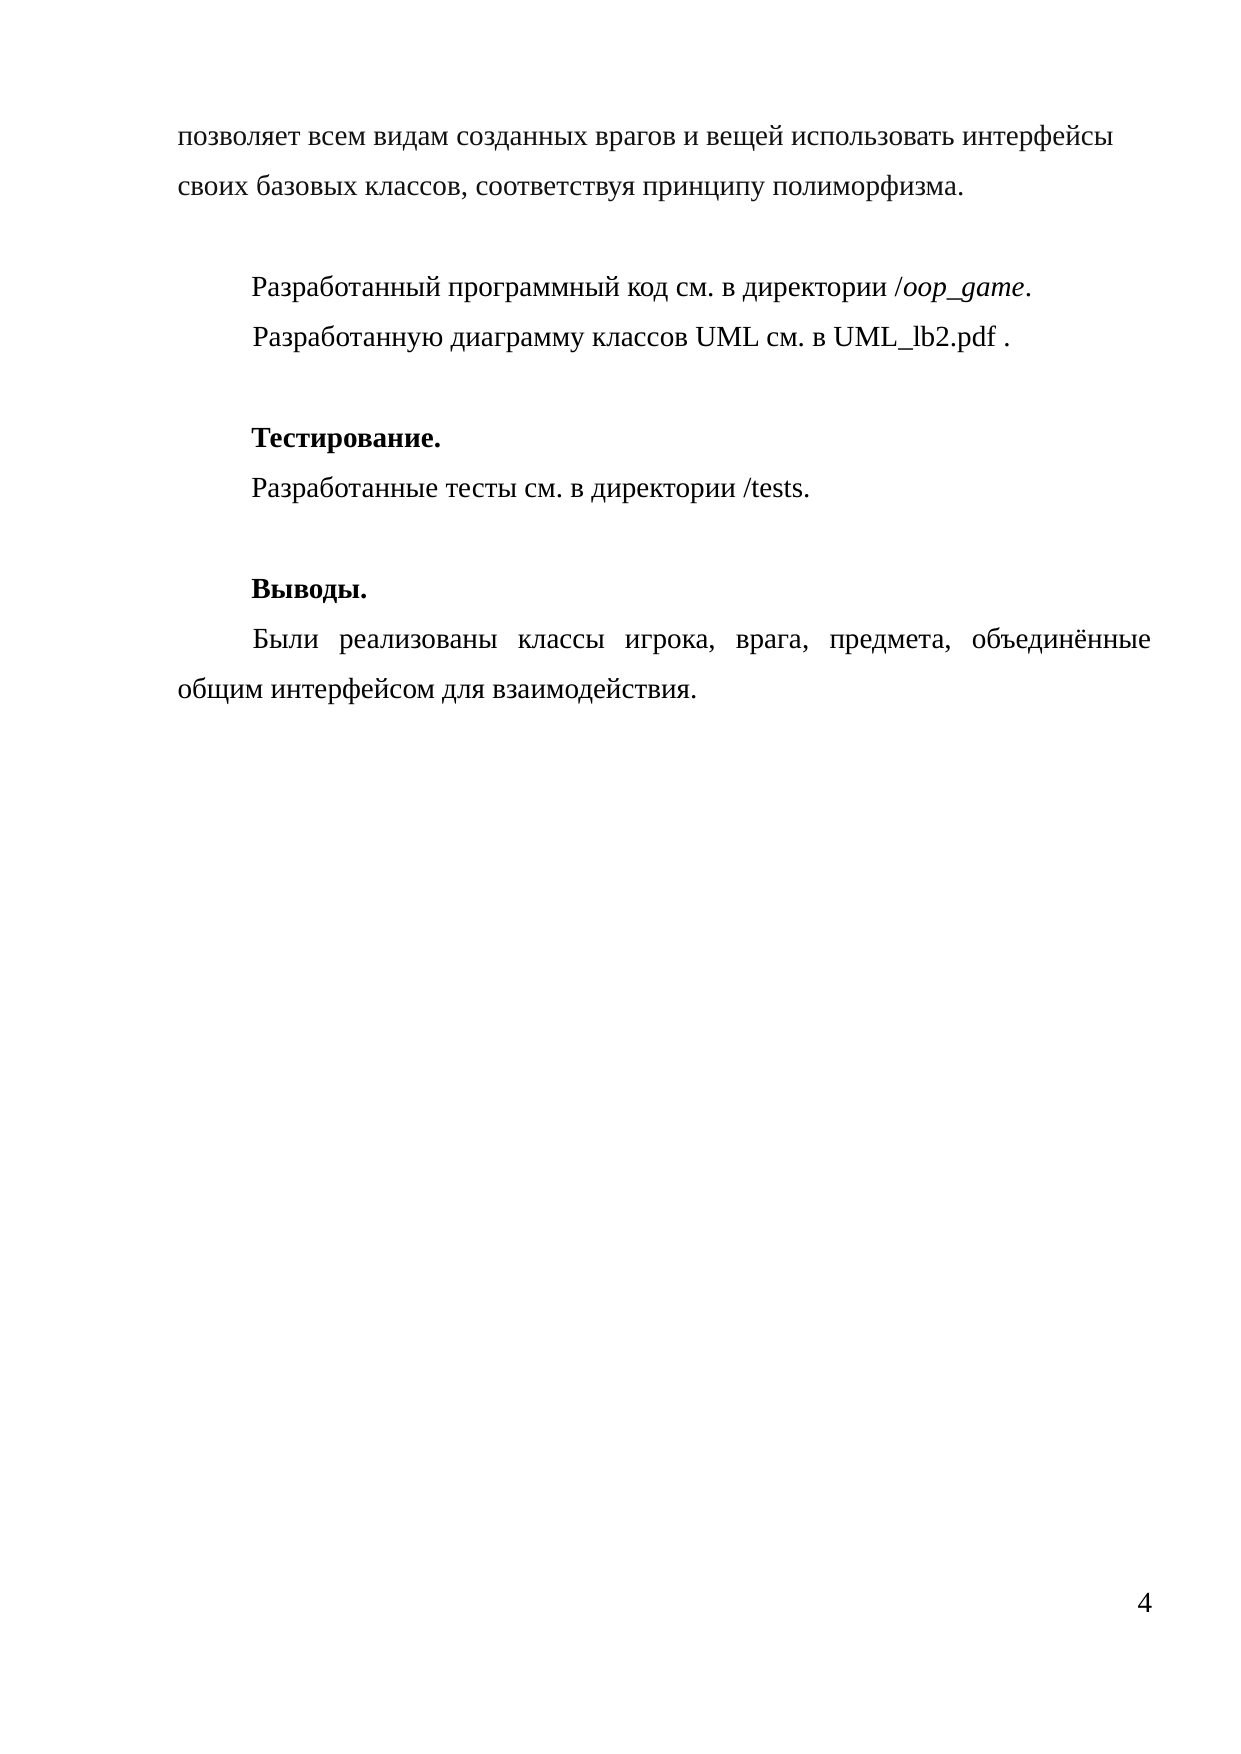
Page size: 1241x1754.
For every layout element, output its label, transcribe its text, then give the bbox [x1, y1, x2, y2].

subtitle Выводы. [177, 571, 1152, 604]
text Были реализованы классы игрока, врага, предмета, объединённые общим интерфейсом для взаимодействия. [177, 621, 1152, 705]
subtitle Тестирование. [177, 420, 1152, 453]
text Разработанные тесты см. в директории /tests. [177, 470, 1152, 504]
text Разработанный программный код см. в директории /oop_game. [177, 269, 1152, 303]
text Разработанную диаграмму классов UML см. в UML_lb2.pdf . [177, 319, 1152, 353]
text позволяет всем видам созданных врагов и вещей использовать интерфейсы своих базовых классов, соответствуя принципу полиморфизма. [177, 118, 1152, 202]
